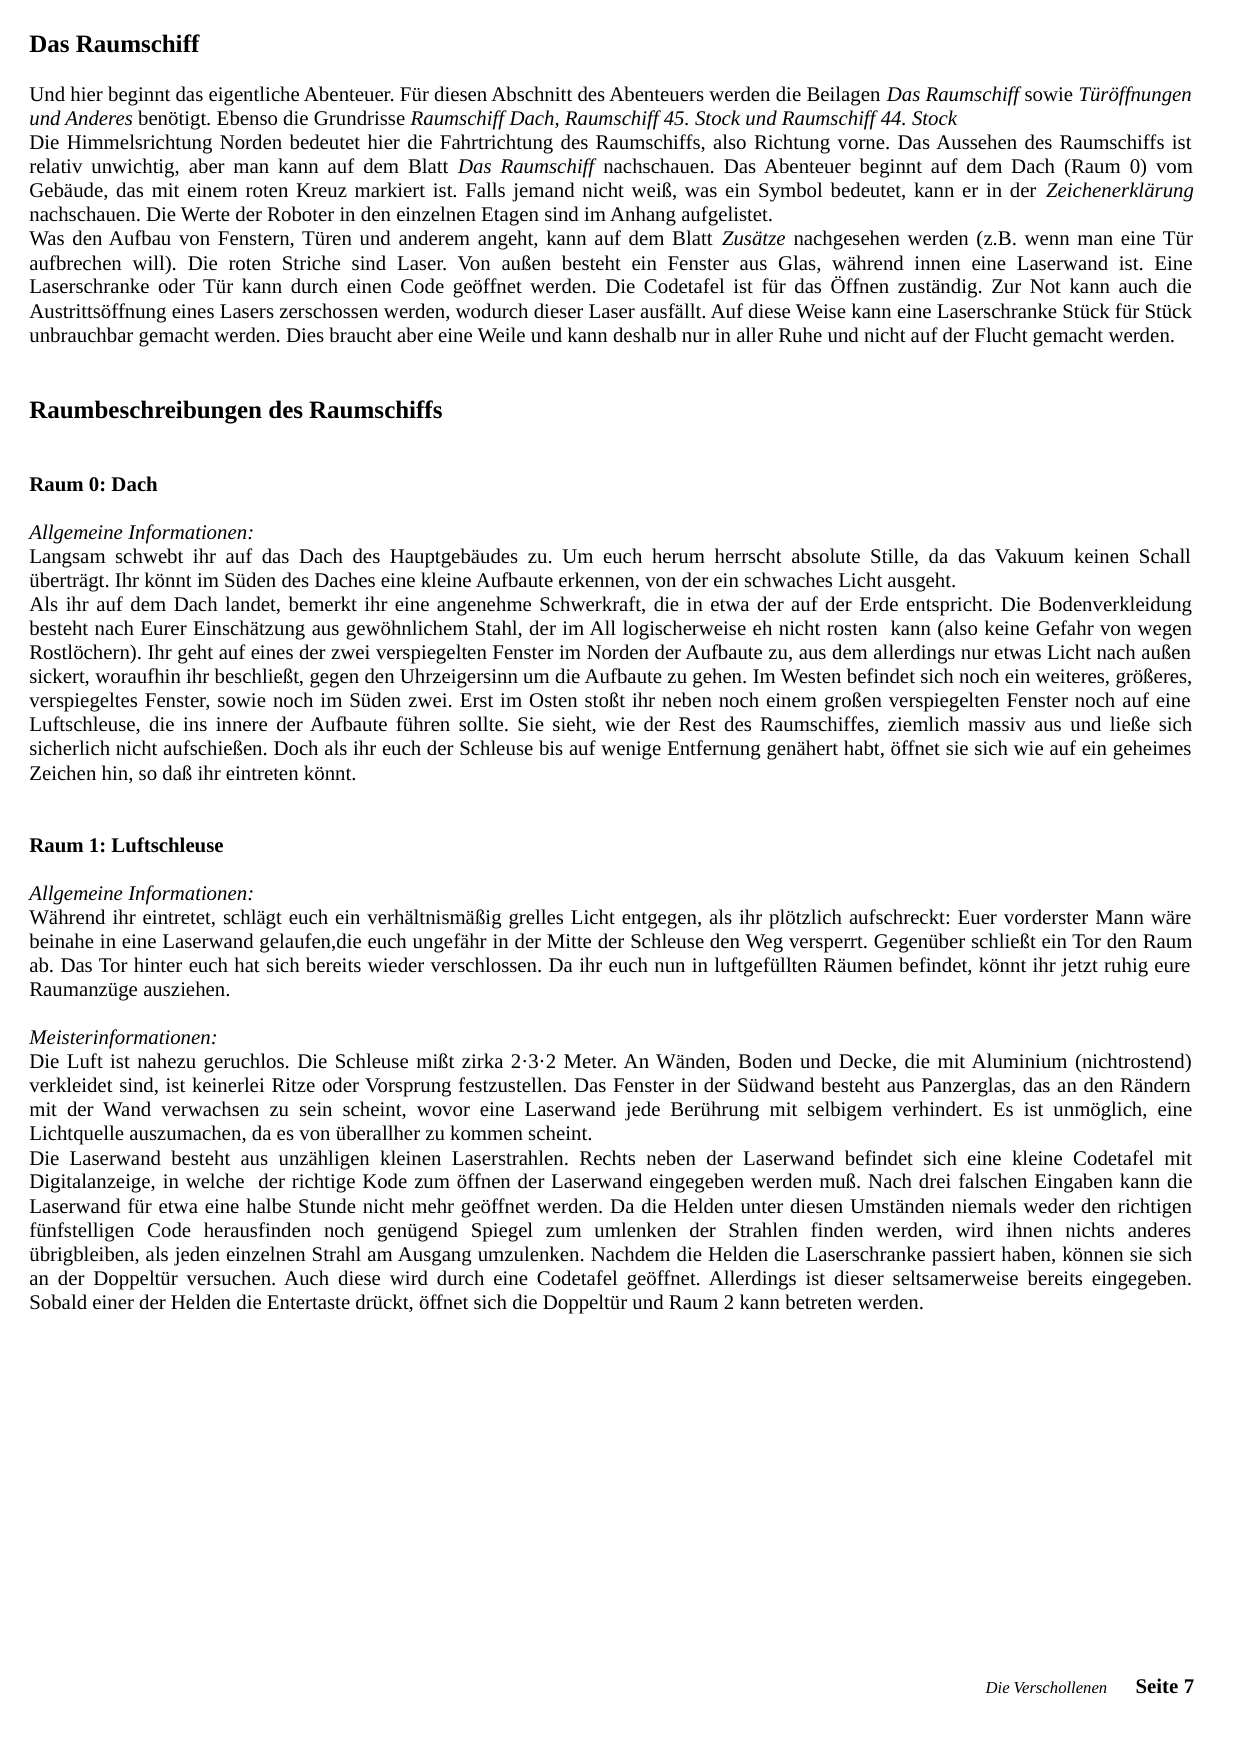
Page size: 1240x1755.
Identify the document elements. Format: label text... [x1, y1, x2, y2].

text Als ihr auf dem Dach landet, bemerkt ihr eine angenehme Schwerkraft, die in etwa der auf der Erde entspricht. Die Bodenverkleidung besteht nach Eurer Einschätzung aus gewöhnlichem Stahl, der im All logischerweise eh nicht rosten kann (also keine Gefahr von wegen Rostlöchern). Ihr geht auf eines der zwei verspiegelten Fenster im Norden der Aufbaute zu, aus dem allerdings nur etwas Licht nach außen sickert, woraufhin ihr beschließt, gegen den Uhrzeigersinn um die Aufbaute zu gehen. Im Westen befindet sich noch ein weiteres, größeres, verspiegeltes Fenster, sowie noch im Süden zwei. Erst im Osten stoßt ihr neben noch einem großen verspiegelten Fenster noch auf eine Luftschleuse, die ins innere der Aufbaute führen sollte. Sie sieht, wie der Rest des Raumschiffes, ziemlich massiv aus und ließe sich sicherlich nicht aufschießen. Doch als ihr euch der Schleuse bis auf wenige Entfernung genähert habt, öffnet sie sich wie auf ein geheimes Zeichen hin, so daß ihr eintreten könnt. [29, 592, 1194, 784]
text Und hier beginnt das eigentliche Abenteuer. Für diesen Abschnitt des Abenteuers werden die Beilagen Das Raumschiff sowie Türöffnungen und Anderes benötigt. Ebenso die Grundrisse Raumschiff Dach, Raumschiff 45. Stock und Raumschiff 44. Stock [29, 82, 1194, 130]
text Was den Aufbau von Fenstern, Türen und anderem angeht, kann auf dem Blatt Zusätze nachgesehen werden (z.B. wenn man eine Tür aufbrechen will). Die roten Striche sind Laser. Von außen besteht ein Fenster aus Glas, während innen eine Laserwand ist. Eine Laserschranke oder Tür kann durch einen Code geöffnet werden. Die Codetafel ist für das Öffnen zuständig. Zur Not kann auch die Austrittsöffnung eines Lasers zerschossen werden, wodurch dieser Laser ausfällt. Auf diese Weise kann eine Laserschranke Stück für Stück unbrauchbar gemacht werden. Dies braucht aber eine Weile und kann deshalb nur in aller Ruhe und nicht auf der Flucht gemacht werden. [29, 226, 1194, 347]
text Allgemeine Informationen: [29, 520, 1194, 544]
text Raum 0: Dach [29, 472, 1194, 496]
text Die Laserwand besteht aus unzähligen kleinen Laserstrahlen. Rechts neben der Laserwand befindet sich eine kleine Codetafel mit Digitalanzeige, in welche der richtige Kode zum öffnen der Laserwand eingegeben werden muß. Nach drei falschen Eingaben kann die Laserwand für etwa eine halbe Stunde nicht mehr geöffnet werden. Da die Helden unter diesen Umständen niemals weder den richtigen fünfstelligen Code herausfinden noch genügend Spiegel zum umlenken der Strahlen finden werden, wird ihnen nichts anderes übrigbleiben, als jeden einzelnen Strahl am Ausgang umzulenken. Nachdem die Helden die Laserschranke passiert haben, können sie sich an der Doppeltür versuchen. Auch diese wird durch eine Codetafel geöffnet. Allerdings ist dieser seltsamerweise bereits eingegeben. Sobald einer der Helden die Entertaste drückt, öffnet sich die Doppeltür und Raum 2 kann betreten werden. [29, 1145, 1194, 1314]
text Raum 1: Luftschleuse [29, 833, 1194, 857]
text Die Luft ist nahezu geruchlos. Die Schleuse mißt zirka 2·3·2 Meter. An Wänden, Boden und Decke, die mit Aluminium (nichtrostend) verkleidet sind, ist keinerlei Ritze oder Vorsprung festzustellen. Das Fenster in der Südwand besteht aus Panzerglas, das an den Rändern mit der Wand verwachsen zu sein scheint, wovor eine Laserwand jede Berührung mit selbigem verhindert. Es ist unmöglich, eine Lichtquelle auszumachen, da es von überallher zu kommen scheint. [29, 1049, 1194, 1145]
text Langsam schwebt ihr auf das Dach des Hauptgebäudes zu. Um euch herum herrscht absolute Stille, da das Vakuum keinen Schall überträgt. Ihr könnt im Süden des Daches eine kleine Aufbaute erkennen, von der ein schwaches Licht ausgeht. [29, 544, 1194, 592]
text Während ihr eintretet, schlägt euch ein verhältnismäßig grelles Licht entgegen, als ihr plötzlich aufschreckt: Euer vorderster Mann wäre beinahe in eine Laserwand gelaufen,die euch ungefähr in der Mitte der Schleuse den Weg versperrt. Gegenüber schließt ein Tor den Raum ab. Das Tor hinter euch hat sich bereits wieder verschlossen. Da ihr euch nun in luftgefüllten Räumen befindet, könnt ihr jetzt ruhig eure Raumanzüge ausziehen. [29, 905, 1194, 1001]
text Die Himmelsrichtung Norden bedeutet hier die Fahrtrichtung des Raumschiffs, also Richtung vorne. Das Aussehen des Raumschiffs ist relativ unwichtig, aber man kann auf dem Blatt Das Raumschiff nachschauen. Das Abenteuer beginnt auf dem Dach (Raum 0) vom Gebäude, das mit einem roten Kreuz markiert ist. Falls jemand nicht weiß, was ein Symbol bedeutet, kann er in der Zeichenerklärung nachschauen. Die Werte der Roboter in den einzelnen Etagen sind im Anhang aufgelistet. [29, 130, 1194, 226]
text Das Raumschiff [29, 29, 1194, 58]
text Raumbeschreibungen des Raumschiffs [29, 395, 1194, 423]
text Meisterinformationen: [29, 1025, 1194, 1049]
text Allgemeine Informationen: [29, 881, 1194, 905]
